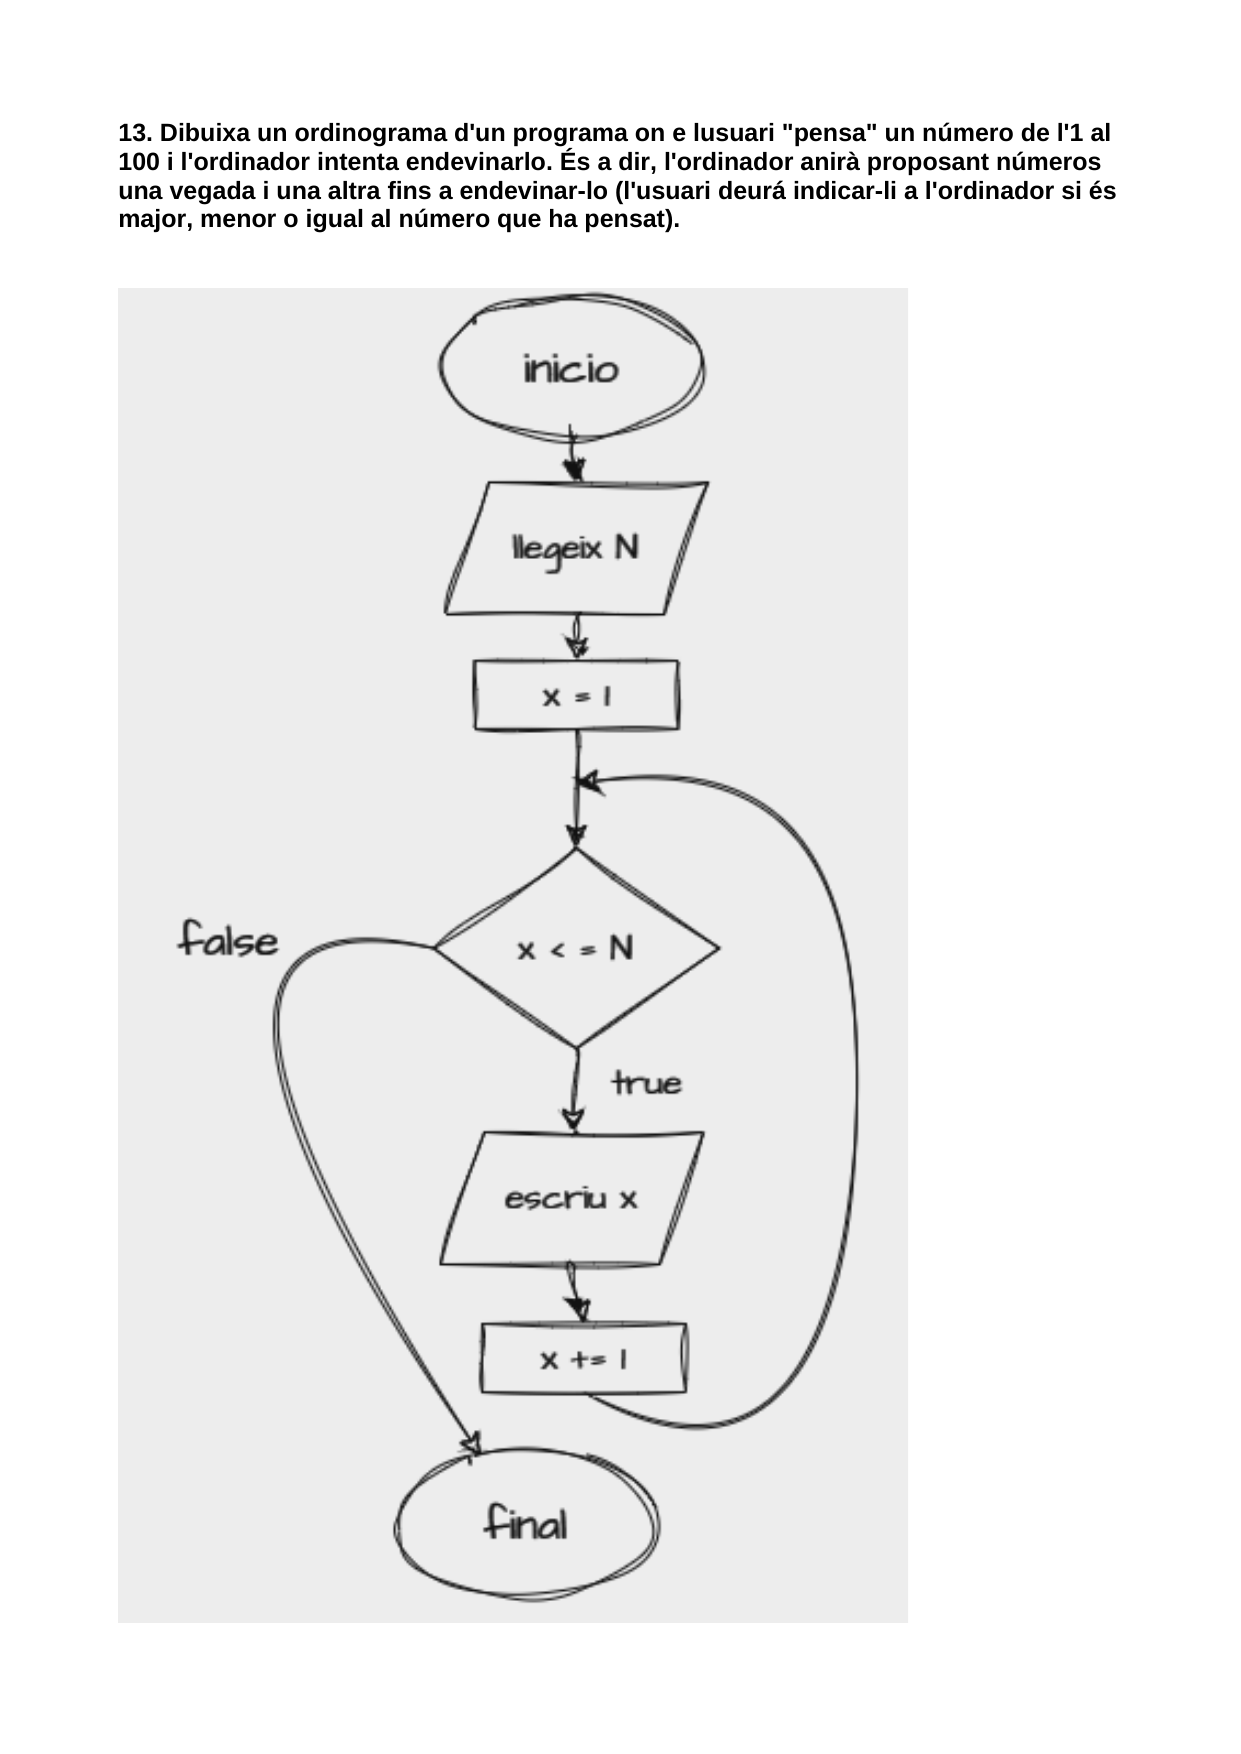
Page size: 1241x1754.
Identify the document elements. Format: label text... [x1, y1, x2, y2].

picture [118, 288, 909, 1623]
text 13. Dibuixa un ordinograma d'un programa on e lusuari "pensa" un número de l'1 al 100 i l'ordinador intenta endevinarlo. És a dir, l'ordinador anirà proposant números una vegada i una altra fins a endevinar-lo (l'usuari deurá indicar-li a l'ordinador si és major, menor o igual al número que ha pensat). [118, 118, 1122, 233]
